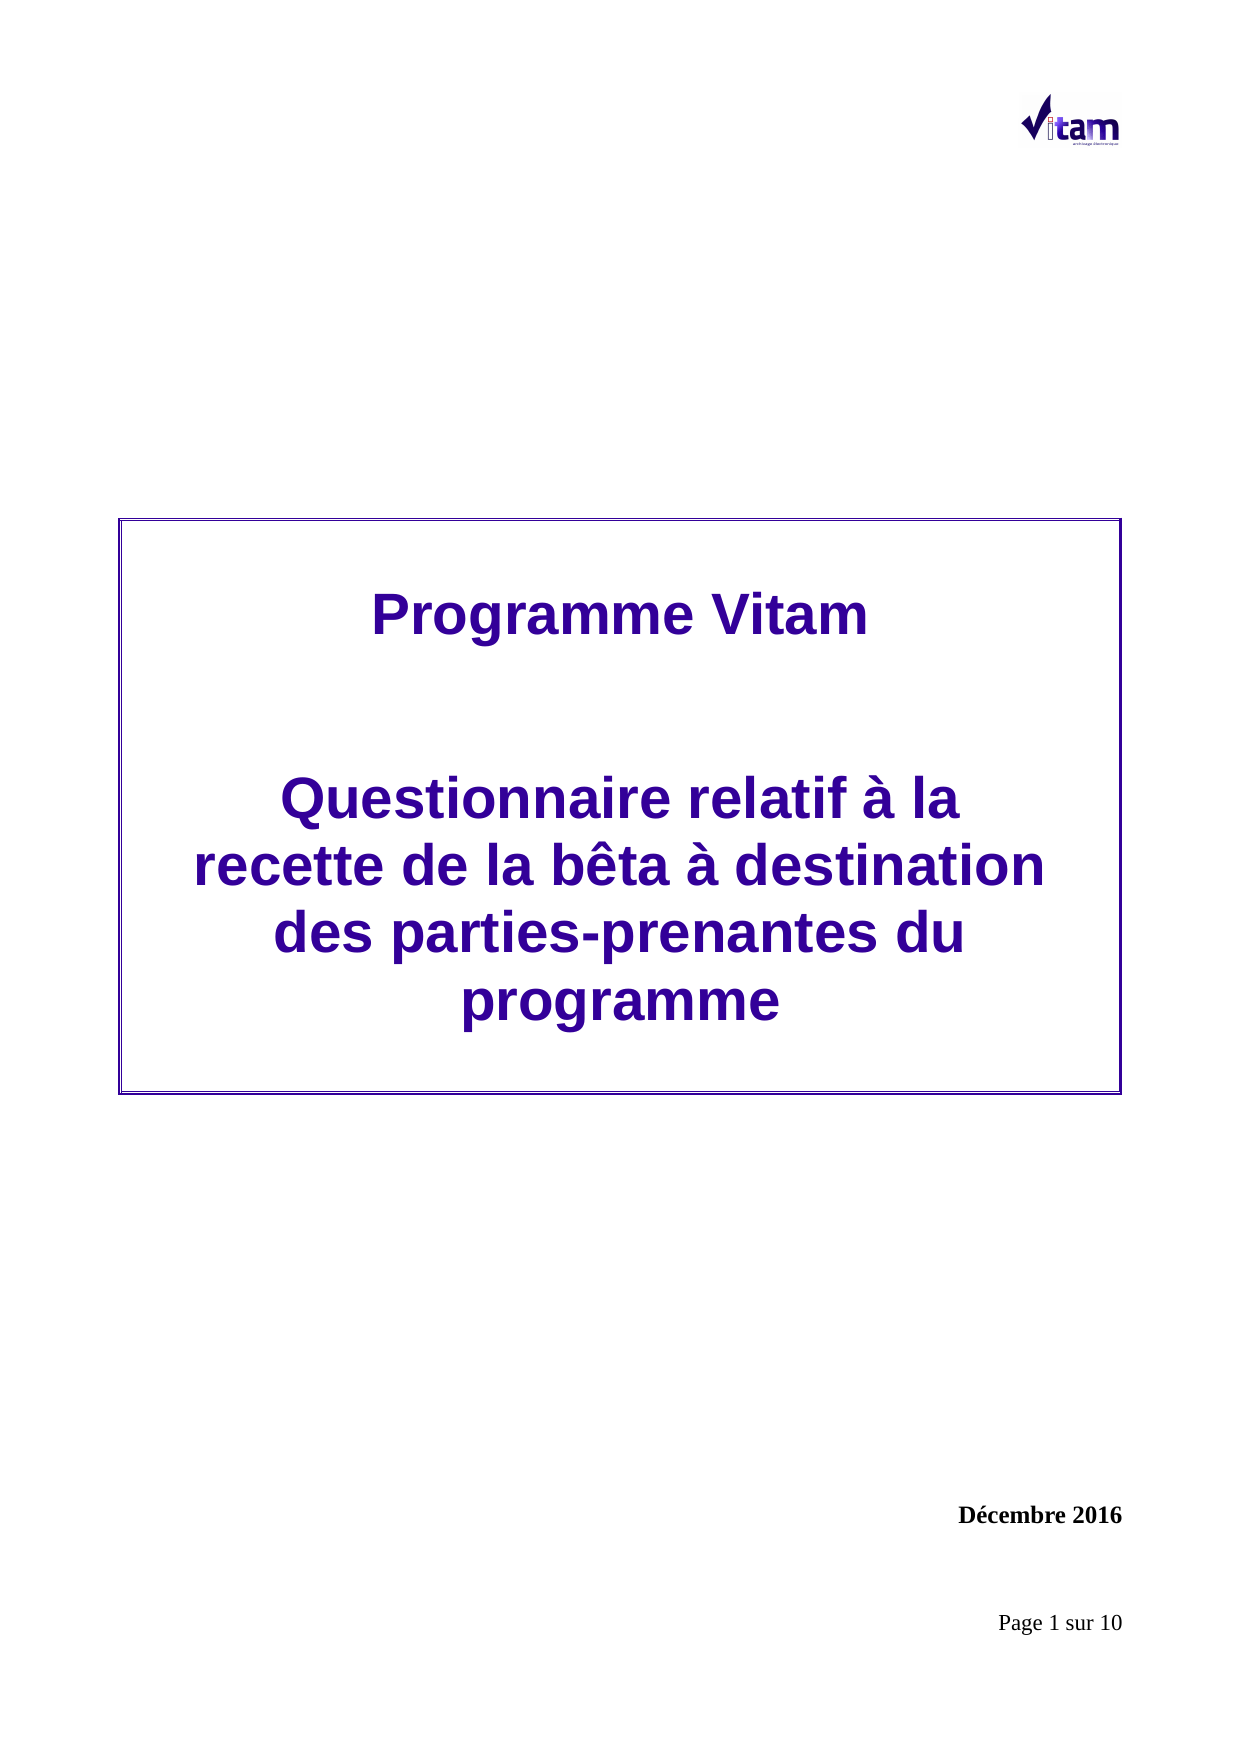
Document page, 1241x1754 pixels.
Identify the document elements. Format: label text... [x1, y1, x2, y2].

text Décembre 2016 [118, 1501, 1122, 1529]
title Programme Vitam [122, 521, 1119, 647]
title Questionnaire relatif à la recette de la bêta à destination des parties-prenantes du programme [122, 702, 1119, 1091]
picture [974, 92, 1123, 225]
